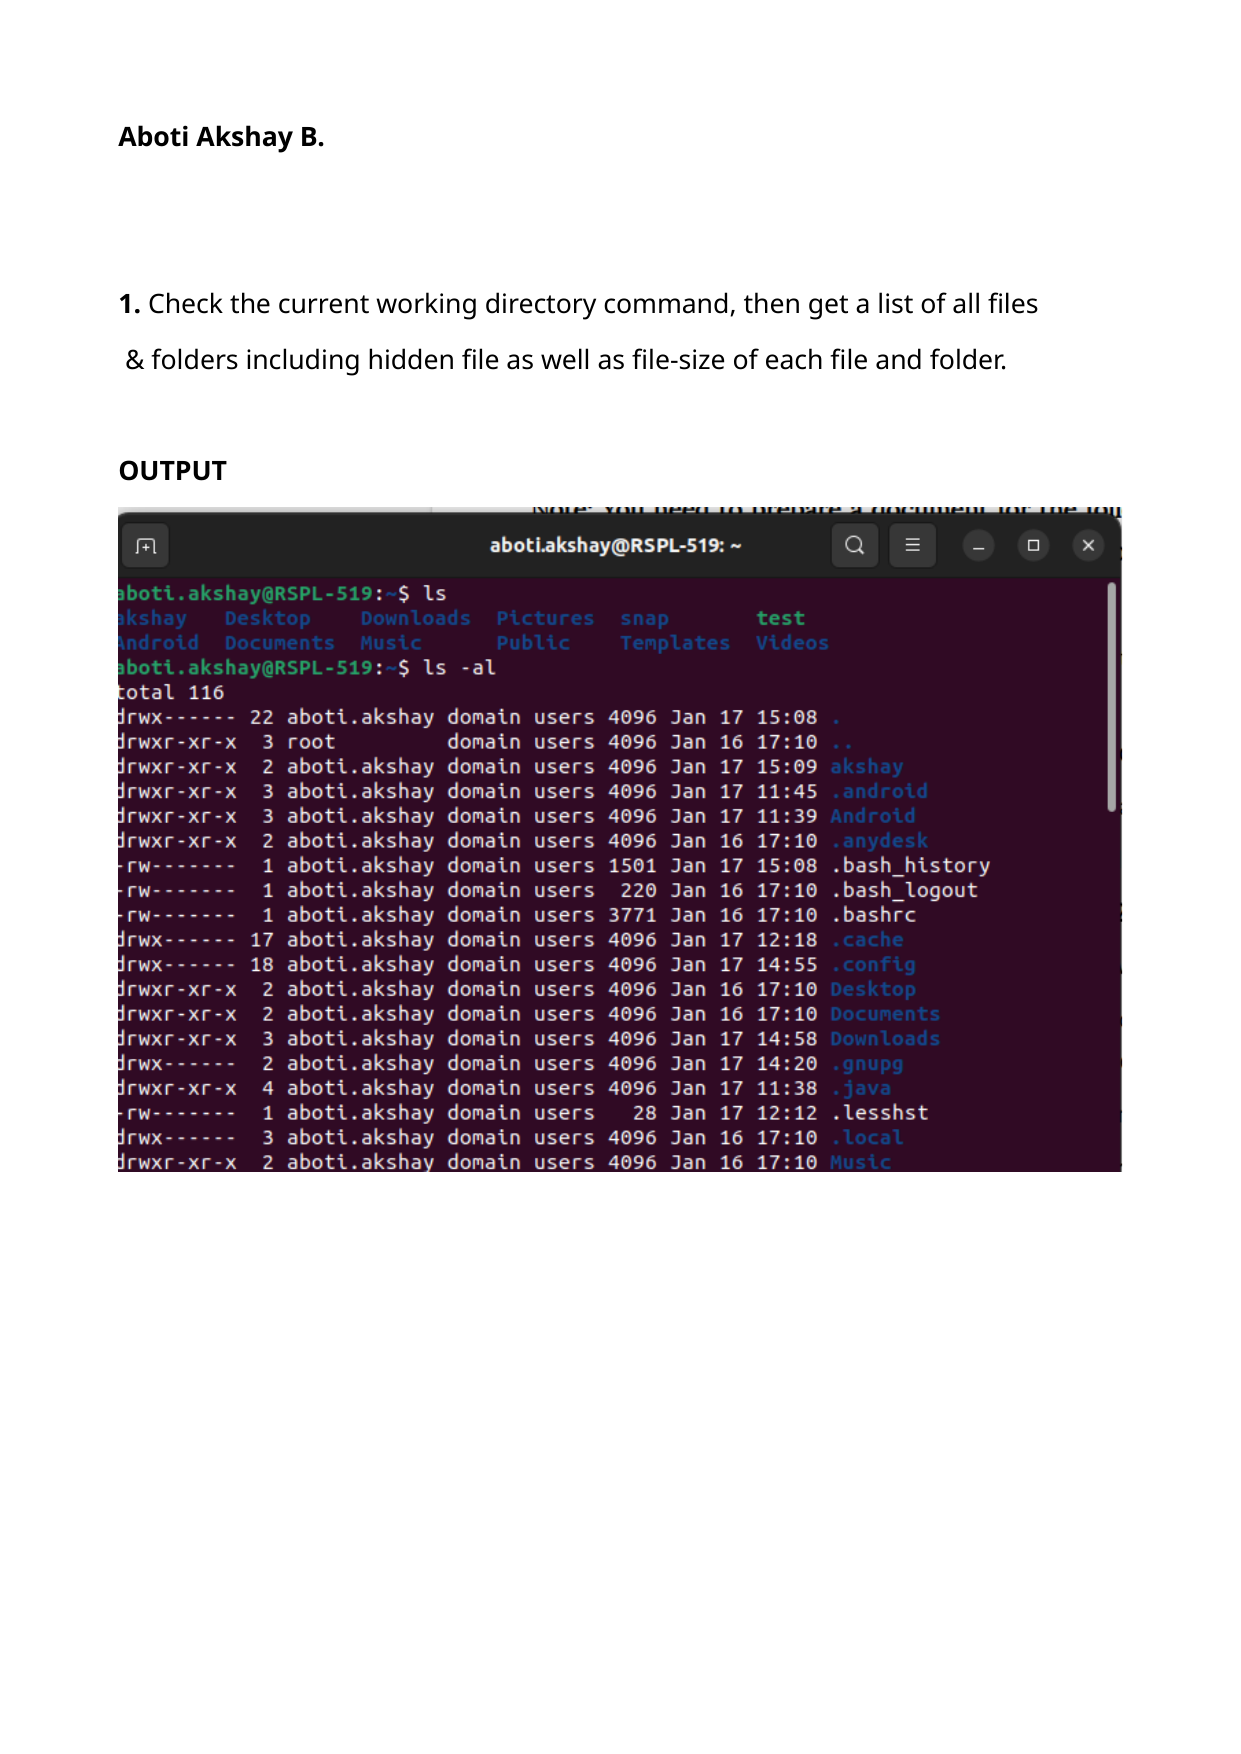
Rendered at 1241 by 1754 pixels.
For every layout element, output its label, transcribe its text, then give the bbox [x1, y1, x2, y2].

picture [118, 507, 1123, 1172]
text & folders including hidden file as well as file-size of each file and folder. [118, 341, 1122, 377]
text OUTPUT [118, 452, 1122, 488]
text 1. Check the current working directory command, then get a list of all files [118, 285, 1122, 321]
text Aboti Akshay B. [118, 118, 1122, 154]
